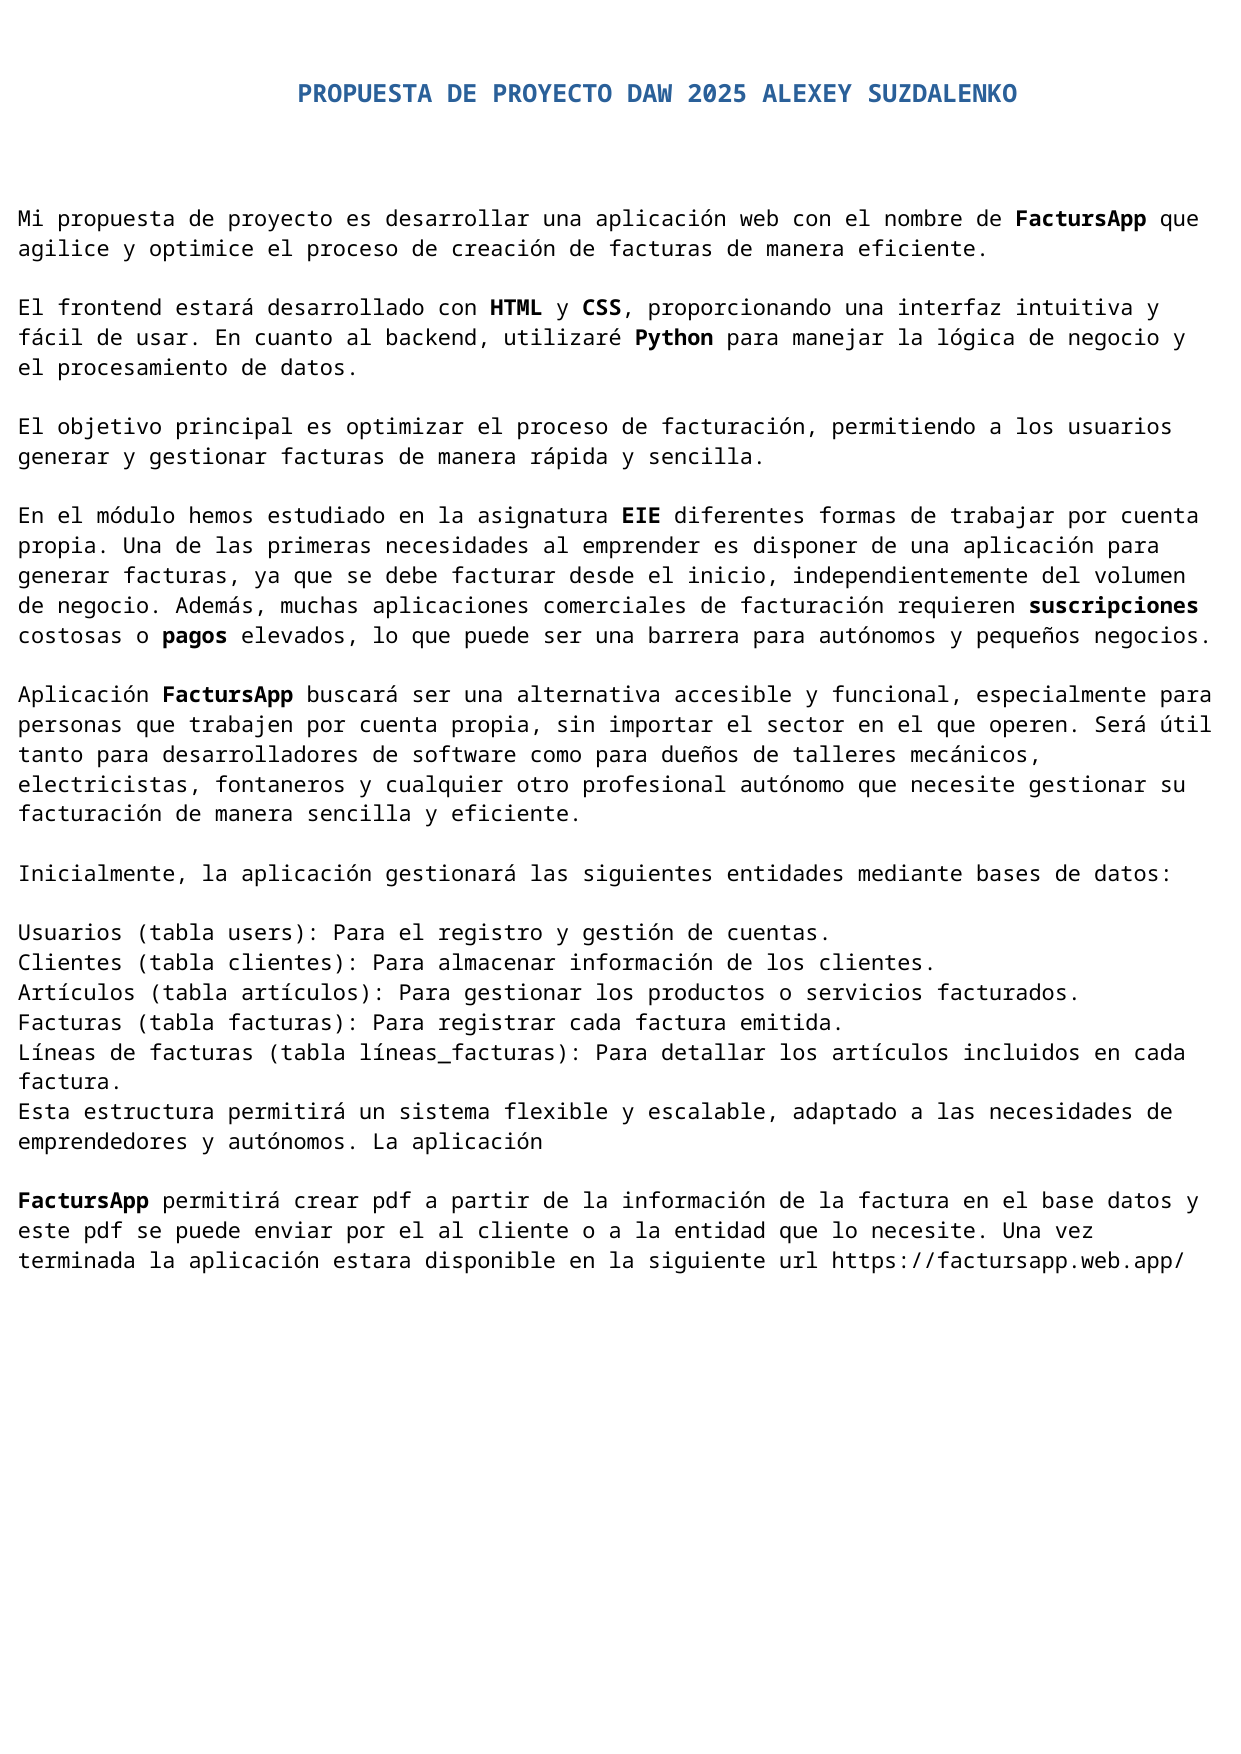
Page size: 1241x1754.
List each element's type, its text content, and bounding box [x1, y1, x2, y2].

text FactursApp permitirá crear pdf a partir de la información de la factura en el base datos y este pdf se puede enviar por el al cliente o a la entidad que lo necesite. Una vez terminada la aplicación estara disponible en la siguiente url https://factursapp.web.app/ [18, 1185, 1222, 1275]
text Artículos (tabla artículos): Para gestionar los productos o servicios facturados. [18, 977, 1222, 1007]
text El objetivo principal es optimizar el proceso de facturación, permitiendo a los usuarios generar y gestionar facturas de manera rápida y sencilla. [18, 411, 1222, 471]
text Líneas de facturas (tabla líneas_facturas): Para detallar los artículos incluidos en cada factura. [18, 1036, 1222, 1096]
text Aplicación FactursApp buscará ser una alternativa accesible y funcional, especialmente para personas que trabajen por cuenta propia, sin importar el sector en el que operen. Será útil tanto para desarrolladores de software como para dueños de talleres mecánicos, electricistas, fontaneros y cualquier otro profesional autónomo que necesite gestionar su facturación de manera sencilla y eficiente. [18, 679, 1222, 828]
text Usuarios (tabla users): Para el registro y gestión de cuentas. [18, 917, 1222, 947]
text Clientes (tabla clientes): Para almacenar información de los clientes. [18, 947, 1222, 977]
text Inicialmente, la aplicación gestionará las siguientes entidades mediante bases de datos: [18, 858, 1222, 888]
text El frontend estará desarrollado con HTML y CSS, proporcionando una interfaz intuitiva y fácil de usar. En cuanto al backend, utilizaré Python para manejar la lógica de negocio y el procesamiento de datos. [18, 292, 1222, 382]
text Mi propuesta de proyecto es desarrollar una aplicación web con el nombre de FactursApp que agilice y optimice el proceso de creación de facturas de manera eficiente. [18, 203, 1222, 262]
text Facturas (tabla facturas): Para registrar cada factura emitida. [18, 1007, 1222, 1036]
text En el módulo hemos estudiado en la asignatura EIE diferentes formas de trabajar por cuenta propia. Una de las primeras necesidades al emprender es disponer de una aplicación para generar facturas, ya que se debe facturar desde el inicio, independientemente del volumen de negocio. Además, muchas aplicaciones comerciales de facturación requieren suscripciones costosas o pagos elevados, lo que puede ser una barrera para autónomos y pequeños negocios. [18, 501, 1222, 649]
text PROPUESTA DE PROYECTO DAW 2025 ALEXEY SUZDALENKO [92, 75, 1222, 109]
text Esta estructura permitirá un sistema flexible y escalable, adaptado a las necesidades de emprendedores y autónomos. La aplicación [18, 1096, 1222, 1156]
